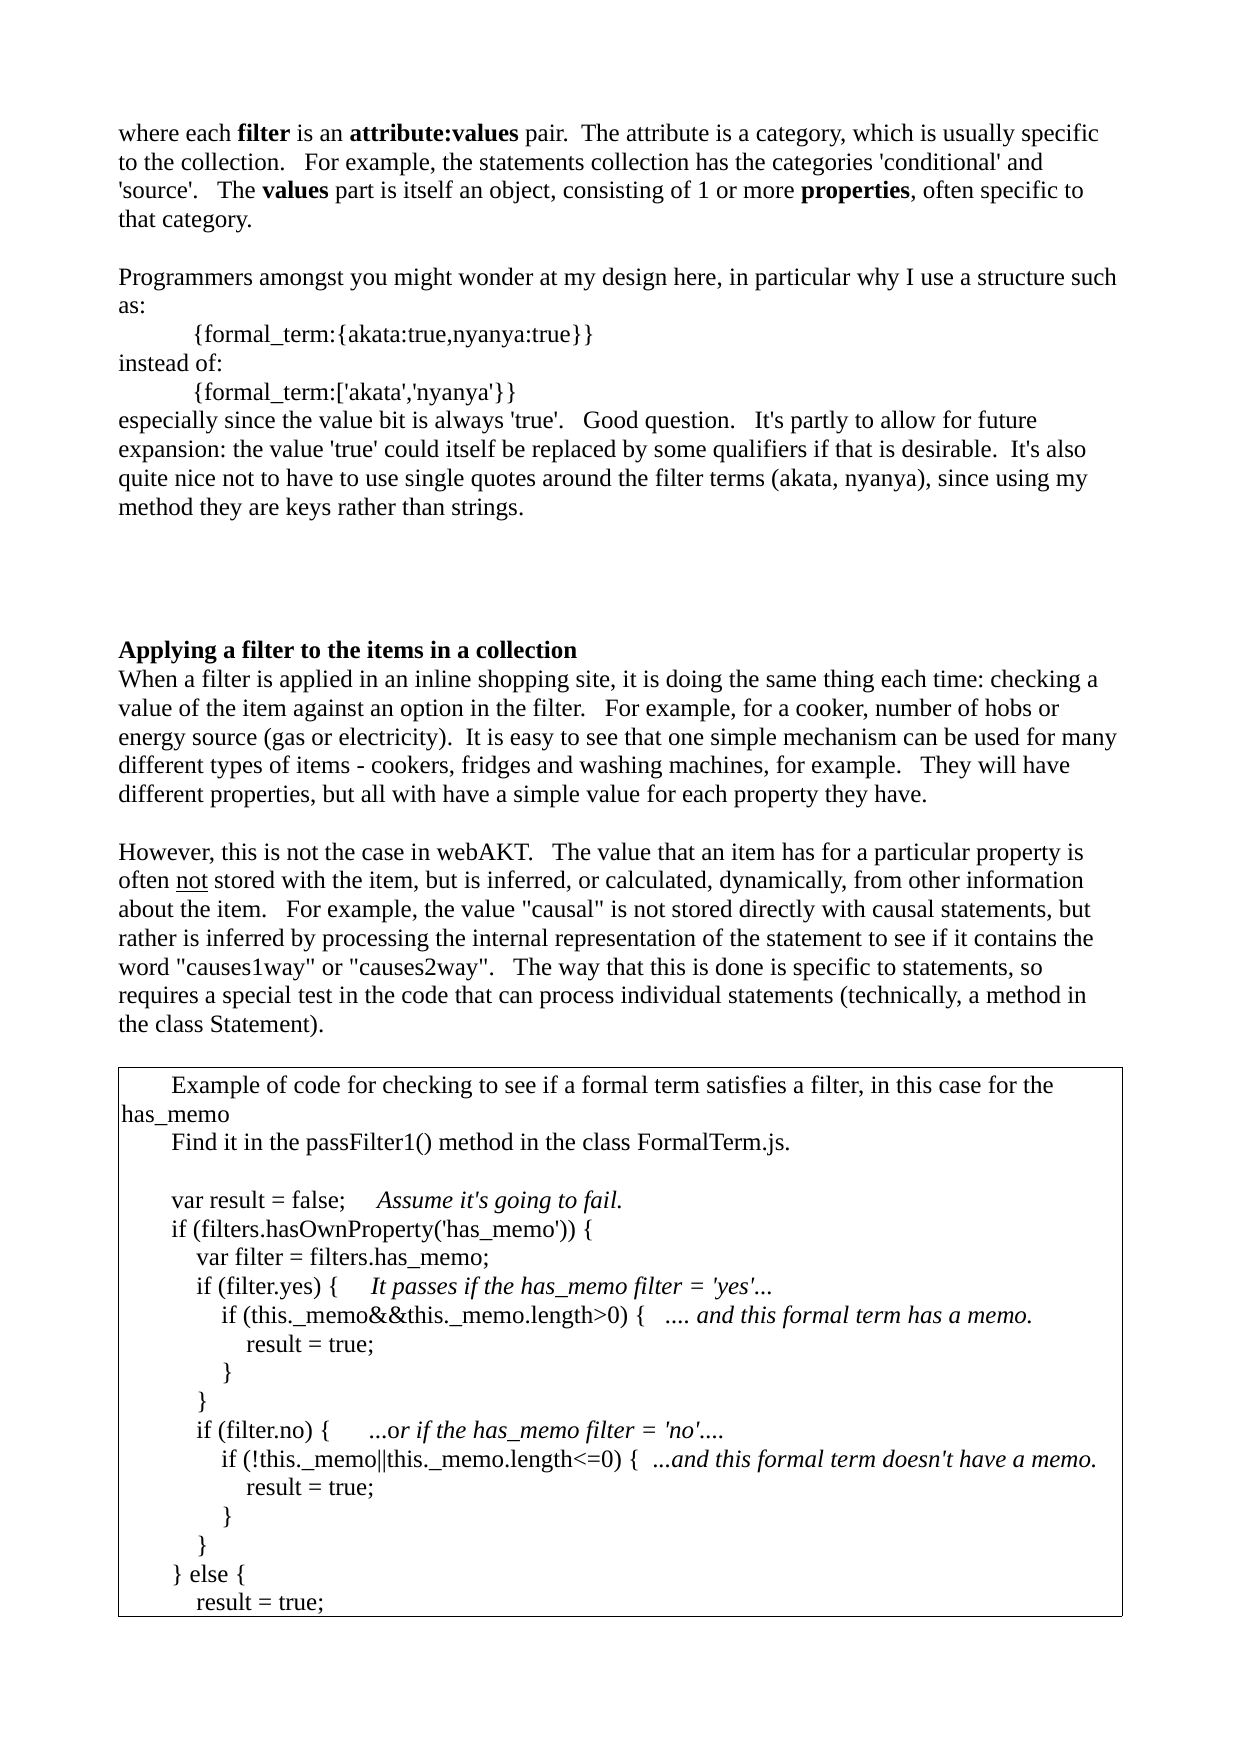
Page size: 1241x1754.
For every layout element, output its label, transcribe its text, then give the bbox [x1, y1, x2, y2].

text var result = false; Assume it's going to fail. [119, 1182, 1122, 1211]
text Programmers amongst you might wonder at my design here, in particular why I use a structure such as: [118, 262, 1122, 319]
text if (filters.hasOwnProperty('has_memo')) { [119, 1211, 1122, 1239]
text if (!this._memo||this._memo.length<=0) { ...and this formal term doesn't have a memo. [119, 1441, 1122, 1469]
text } [119, 1383, 1122, 1412]
text if (this._memo&&this._memo.length>0) { .... and this formal term has a memo. [119, 1297, 1122, 1326]
text especially since the value bit is always 'true'. Good question. It's partly to allow for future expansion: the value 'true' could itself be replaced by some qualifiers if that is desirable. It's also quite nice not to have to use single quotes around the filter terms (akata, nyanya), since using my method they are keys rather than strings. [118, 406, 1122, 521]
text {formal_term:{akata:true,nyanya:true}} [118, 319, 1122, 348]
text instead of: [118, 348, 1122, 377]
text Applying a filter to the items in a collection [118, 636, 1122, 664]
text result = true; [119, 1584, 1122, 1616]
text } [119, 1498, 1122, 1527]
text However, this is not the case in webAKT. The value that an item has for a particular property is often not stored with the item, but is inferred, or calculated, dynamically, from other information about the item. For example, the value "causal" is not stored directly with causal statements, but rather is inferred by processing the internal representation of the statement to see if it contains the word "causes1way" or "causes2way". The way that this is done is specific to statements, so requires a special test in the code that can process individual statements (technically, a method in the class Statement). [118, 837, 1122, 1038]
text if (filter.yes) { It passes if the has_memo filter = 'yes'... [119, 1268, 1122, 1297]
text } else { [119, 1556, 1122, 1584]
text Find it in the passFilter1() method in the class FormalTerm.js. [119, 1124, 1122, 1156]
text result = true; [119, 1326, 1122, 1354]
text Example of code for checking to see if a formal term satisfies a filter, in this case for the has_memo [119, 1068, 1122, 1124]
text When a filter is applied in an inline shopping site, it is doing the same thing each time: checking a value of the item against an option in the filter. For example, for a cooker, number of hobs or energy source (gas or electricity). It is easy to see that one simple mechanism can be used for many different types of items - cookers, fridges and washing machines, for example. They will have different properties, but all with have a simple value for each property they have. [118, 664, 1122, 808]
text where each filter is an attribute:values pair. The attribute is a category, which is usually specific to the collection. For example, the statements collection has the categories 'conditional' and 'source'. The values part is itself an object, consisting of 1 or more properties, often specific to that category. [118, 118, 1122, 233]
text result = true; [119, 1469, 1122, 1498]
text {formal_term:['akata','nyanya'}} [118, 377, 1122, 406]
text } [119, 1354, 1122, 1383]
text var filter = filters.has_memo; [119, 1239, 1122, 1268]
text if (filter.no) { ...or if the has_memo filter = 'no'.... [119, 1412, 1122, 1441]
text } [119, 1527, 1122, 1556]
